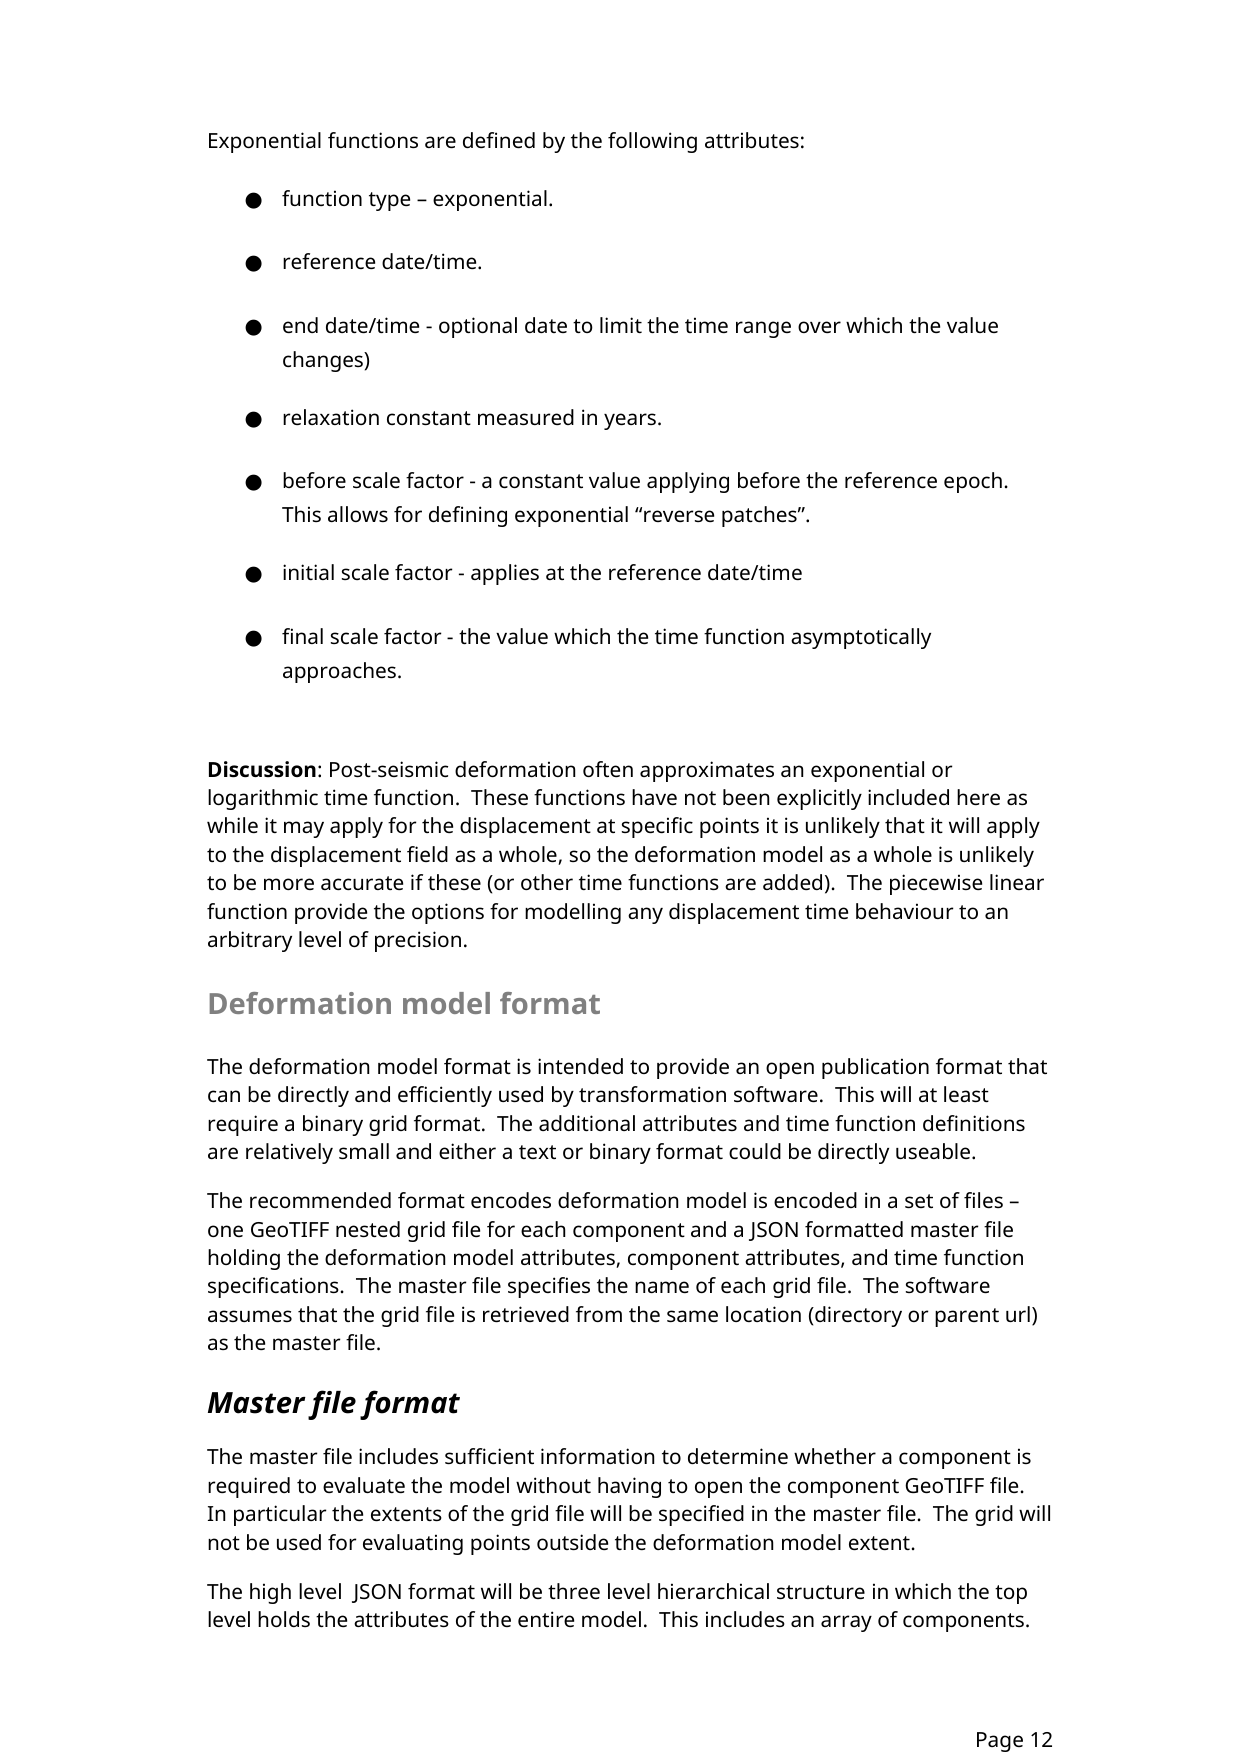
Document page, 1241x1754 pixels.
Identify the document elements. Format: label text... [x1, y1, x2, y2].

text Exponential functions are defined by the following attributes: [207, 126, 1053, 154]
list final scale factor - the value which the time function asymptotically approaches. [244, 613, 1053, 684]
text The recommended format encodes deformation model is encoded in a set of files – one GeoTIFF nested grid file for each component and a JSON formatted master file holding the deformation model attributes, component attributes, and time function specifications. The master file specifies the name of each grid file. The software assumes that the grid file is retrieved from the same location (directory or parent url) as the master file. [207, 1186, 1053, 1357]
subtitle Master file format [207, 1382, 1053, 1422]
text Discussion: Post-seismic deformation often approximates an exponential or logarithmic time function. These functions have not been explicitly included here as while it may apply for the displacement at specific points it is unlikely that it will apply to the displacement field as a whole, so the deformation model as a whole is unlikely to be more accurate if these (or other time functions are added). The piecewise linear function provide the options for modelling any displacement time behaviour to an arbitrary level of precision. [207, 755, 1053, 954]
list before scale factor - a constant value applying before the reference epoch. This allows for defining exponential “reverse patches”. [244, 458, 1053, 529]
list end date/time - optional date to limit the time range over which the value changes) [244, 302, 1053, 373]
list relaxation constant measured in years. [244, 394, 1053, 437]
text The master file includes sufficient information to determine whether a component is required to evaluate the model without having to open the component GeoTIFF file. In particular the extents of the grid file will be specified in the master file. The grid will not be used for evaluating points outside the deformation model extent. [207, 1442, 1053, 1556]
text The high level JSON format will be three level hierarchical structure in which the top level holds the attributes of the entire model. This includes an array of components. [207, 1577, 1053, 1634]
subtitle Deformation model format [207, 983, 1053, 1023]
text The deformation model format is intended to provide an open publication format that can be directly and efficiently used by transformation software. This will at least require a binary grid format. The additional attributes and time function definitions are relatively small and either a text or binary format could be directly useable. [207, 1052, 1053, 1166]
list reference date/time. [244, 239, 1053, 282]
list initial scale factor - applies at the reference date/time [244, 550, 1053, 593]
list function type – exponential. [244, 175, 1053, 218]
